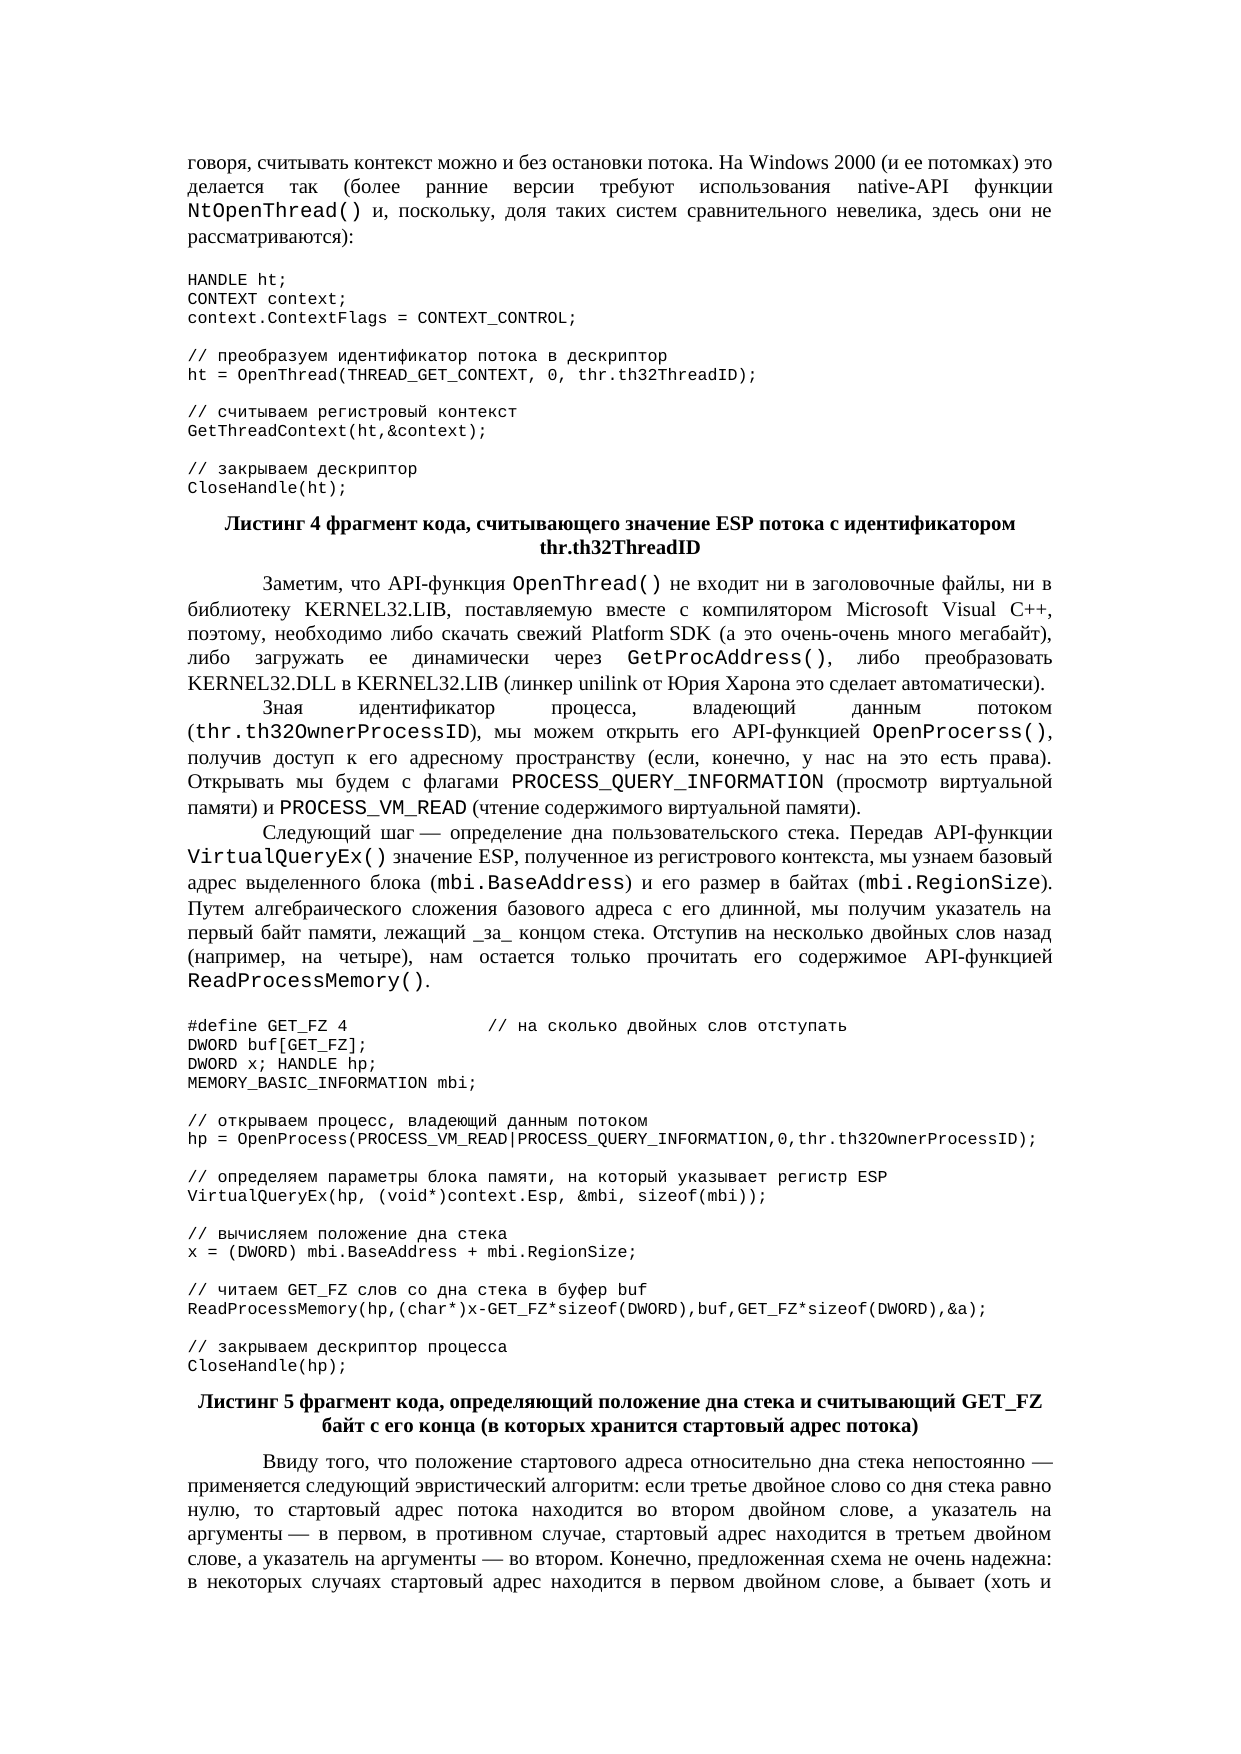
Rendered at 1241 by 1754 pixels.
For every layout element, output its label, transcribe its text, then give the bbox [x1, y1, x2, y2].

text DWORD buf[GET_FZ]; [187, 1037, 1053, 1056]
text Заметим, что API-функция OpenThread() не входит ни в заголовочные файлы, ни в библиотеку KERNEL32.LIB, поставляемую вместе с компилятором Microsoft Visual C++, поэтому, необходимо либо скачать свежий Platform SDK (а это очень-очень много мегабайт), либо загружать ее динамически через GetProcAddress(), либо преобразовать KERNEL32.DLL в KERNEL32.LIB (линкер unilink от Юрия Харона это сделает автоматически). [187, 571, 1053, 695]
text hp = OpenProcess(PROCESS_VM_READ|PROCESS_QUERY_INFORMATION,0,thr.th32OwnerProcessID); [187, 1131, 1053, 1150]
text // читаем GET_FZ слов со дна стека в буфер buf [187, 1282, 1053, 1301]
text VirtualQueryEx(hp, (void*)context.Esp, &mbi, sizeof(mbi)); [187, 1187, 1053, 1206]
text MEMORY_BASIC_INFORMATION mbi; [187, 1074, 1053, 1093]
text #define GET_FZ 4 // на сколько двойных слов отступать [187, 1018, 1053, 1037]
text ReadProcessMemory(hp,(char*)x-GET_FZ*sizeof(DWORD),buf,GET_FZ*sizeof(DWORD),&a); [187, 1301, 1053, 1319]
text говоря, считывать контекст можно и без остановки потока. На Windows 2000 (и ее потомках) это делается так (более ранние версии требуют использования native-API функции NtOpenThread() и, поскольку, доля таких систем сравнительного невелика, здесь они не рассматриваются): [187, 150, 1053, 248]
text Зная идентификатор процесса, владеющий данным потоком (thr.th32OwnerProcessID), мы можем открыть его API-функцией OpenProcerss(), получив доступ к его адресному пространству (если, конечно, у нас на это есть права). Открывать мы будем с флагами PROCESS_QUERY_INFORMATION (просмотр виртуальной памяти) и PROCESS_VM_READ (чтение содержимого виртуальной памяти). [187, 695, 1053, 820]
text x = (DWORD) mbi.BaseAddress + mbi.RegionSize; [187, 1244, 1053, 1263]
text CloseHandle(hp); [187, 1357, 1053, 1376]
text // считываем регистровый контекст [187, 404, 1053, 423]
text // определяем параметры блока памяти, на который указывает регистр ESP [187, 1169, 1053, 1187]
text // закрываем дескриптор процесса [187, 1338, 1053, 1357]
text GetThreadContext(ht,&context); [187, 423, 1053, 442]
text context.ContextFlags = CONTEXT_CONTROL; [187, 310, 1053, 328]
text DWORD x; HANDLE hp; [187, 1056, 1053, 1074]
text ht = OpenThread(THREAD_GET_CONTEXT, 0, thr.th32ThreadID); [187, 366, 1053, 385]
text // вычисляем положение дна стека [187, 1225, 1053, 1244]
text // закрываем дескриптор [187, 461, 1053, 479]
text Ввиду того, что положение стартового адреса относительно дна стека непостоянно — применяется следующий эвристический алгоритм: если третье двойное слово со дня стека равно нулю, то стартовый адрес потока находится во втором двойном слове, а указатель на аргументы — в первом, в противном случае, стартовый адрес находится в третьем двойном слове, а указатель на аргументы — во втором. Конечно, предложенная схема не очень надежна: в некоторых случаях стартовый адрес находится в первом двойном слове, а бывает (хоть и [187, 1449, 1053, 1593]
text // преобразуем идентификатор потока в дескриптор [187, 347, 1053, 366]
text Листинг 4 фрагмент кода, считывающего значение ESP потока с идентификатором thr.th32ThreadID [187, 511, 1053, 559]
text Следующий шаг — определение дна пользовательского стека. Передав API-функции VirtualQueryEx() значение ESP, полученное из регистрового контекста, мы узнаем базовый адрес выделенного блока (mbi.BaseAddress) и его размер в байтах (mbi.RegionSize). Путем алгебраического сложения базового адреса с его длинной, мы получим указатель на первый байт памяти, лежащий _за_ концом стека. Отступив на несколько двойных слов назад (например, на четыре), нам остается только прочитать его содержимое API-функцией ReadProcessMemory(). [187, 820, 1053, 994]
text Листинг 5 фрагмент кода, определяющий положение дна стека и считывающий GET_FZ байт с его конца (в которых хранится стартовый адрес потока) [187, 1388, 1053, 1437]
text HANDLE ht; [187, 272, 1053, 291]
text CONTEXT context; [187, 291, 1053, 310]
text CloseHandle(ht); [187, 479, 1053, 498]
text // открываем процесс, владеющий данным потоком [187, 1112, 1053, 1131]
